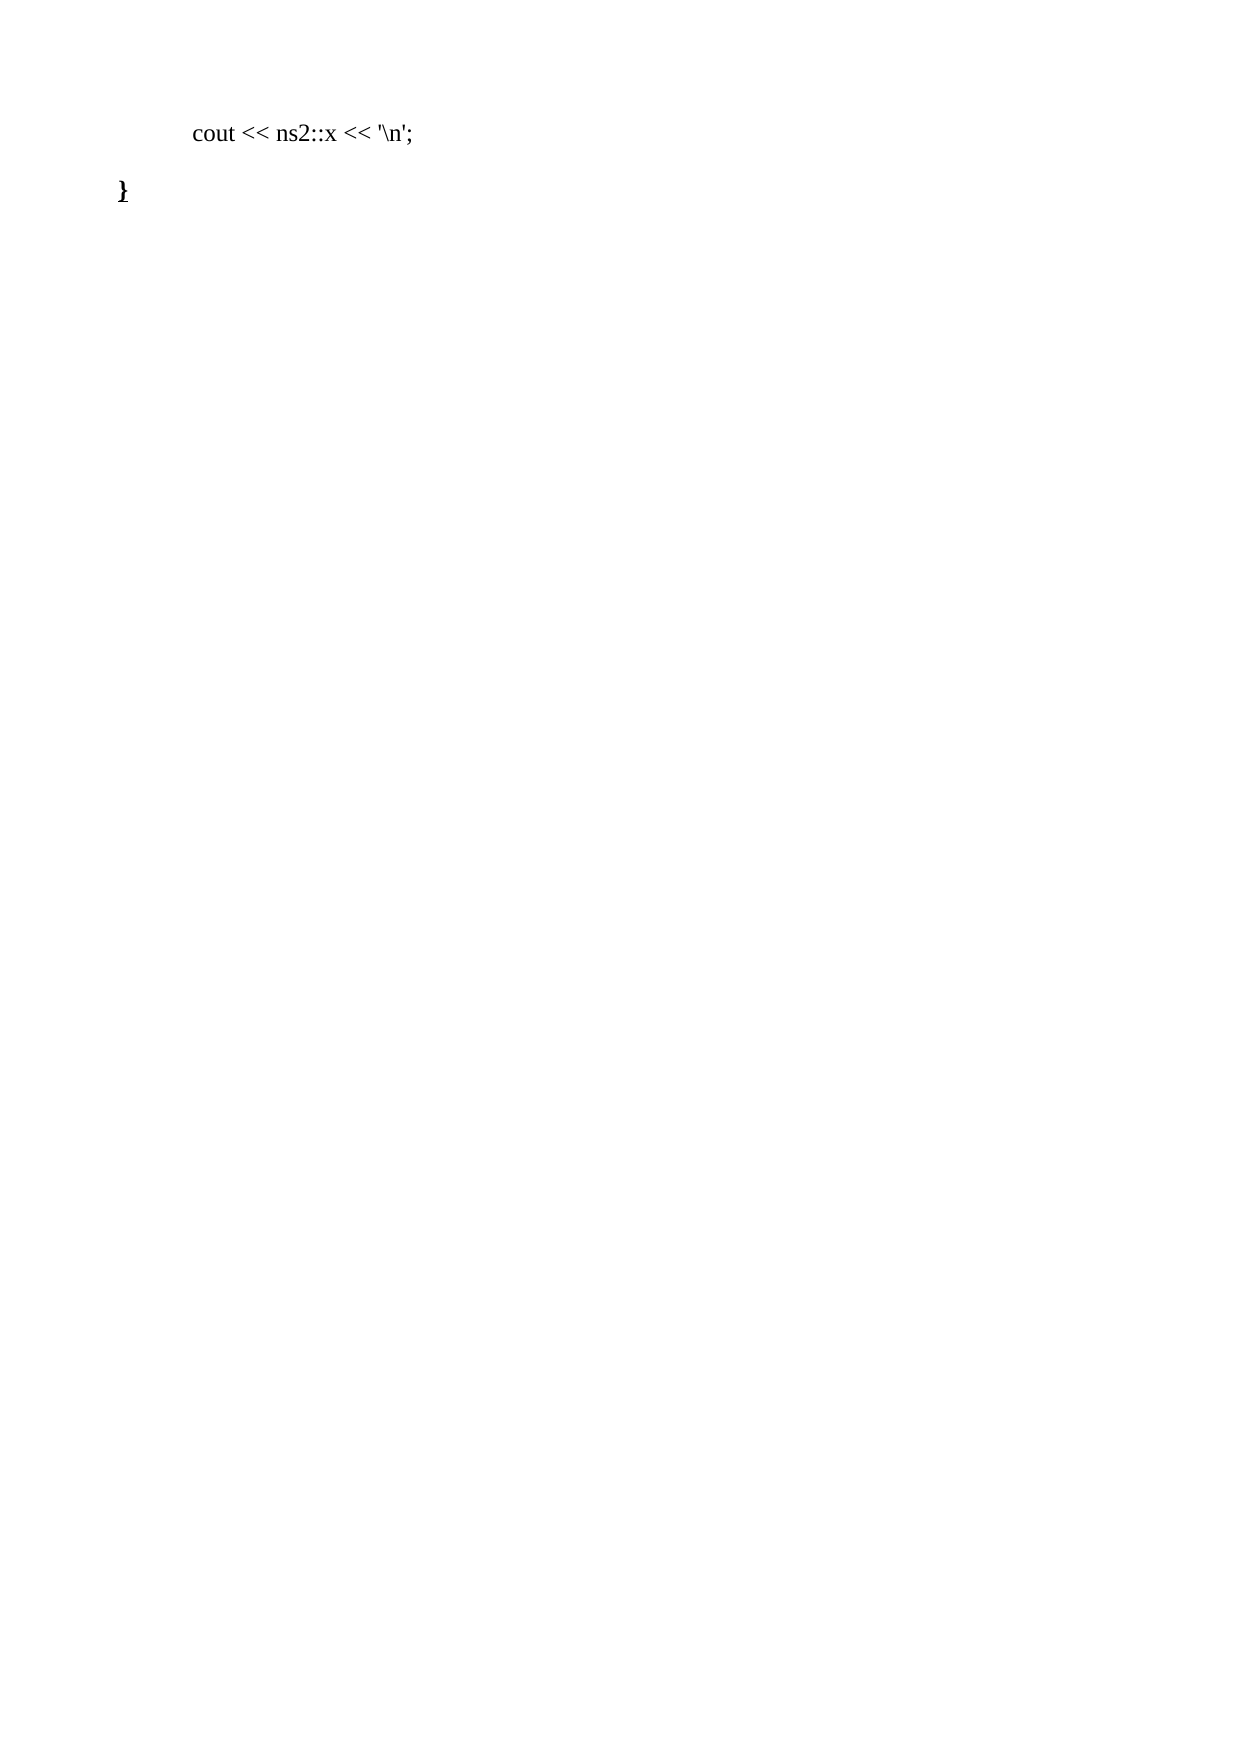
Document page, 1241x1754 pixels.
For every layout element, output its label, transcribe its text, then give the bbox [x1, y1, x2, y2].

text } [118, 176, 1122, 204]
text cout << ns2::x << '\n'; [118, 118, 1122, 147]
